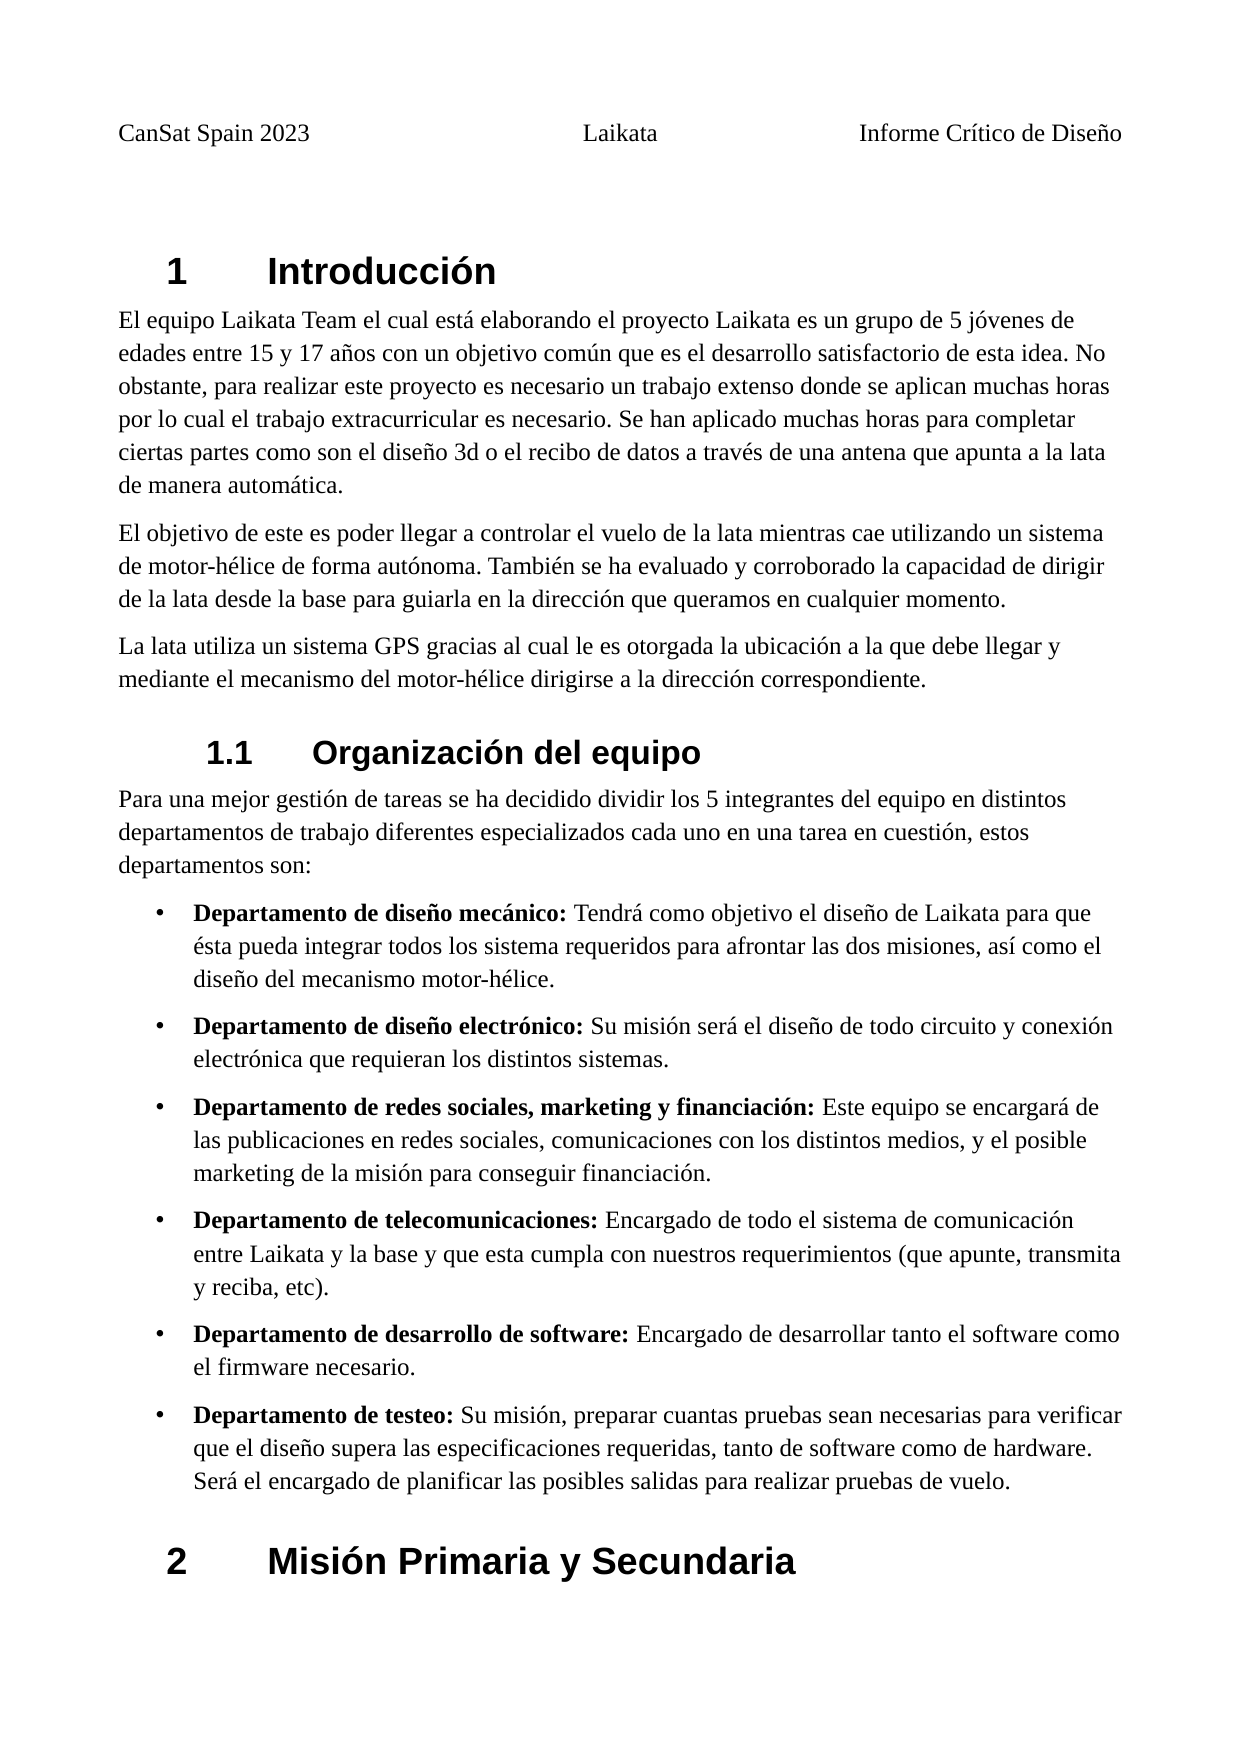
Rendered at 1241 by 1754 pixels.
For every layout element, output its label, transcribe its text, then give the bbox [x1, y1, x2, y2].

text El objetivo de este es poder llegar a controlar el vuelo de la lata mientras cae utilizando un sistema de motor-hélice de forma autónoma. También se ha evaluado y corroborado la capacidad de dirigir de la lata desde la base para guiarla en la dirección que queramos en cualquier momento. [118, 518, 1122, 613]
list Departamento de testeo: Su misión, preparar cuantas pruebas sean necesarias para verificar que el diseño supera las especificaciones requeridas, tanto de software como de hardware. Será el encargado de planificar las posibles salidas para realizar pruebas de vuelo. [156, 1400, 1122, 1495]
list Departamento de desarrollo de software: Encargado de desarrollar tanto el software como el firmware necesario. [156, 1319, 1122, 1381]
text La lata utiliza un sistema GPS gracias al cual le es otorgada la ubicación a la que debe llegar y mediante el mecanismo del motor-hélice dirigirse a la dirección correspondiente. [118, 631, 1122, 693]
subtitle Misión Primaria y Secundaria [156, 1538, 1122, 1582]
subtitle Organización del equipo [197, 733, 1122, 772]
text Para una mejor gestión de tareas se ha decidido dividir los 5 integrantes del equipo en distintos departamentos de trabajo diferentes especializados cada uno en una tarea en cuestión, estos departamentos son: [118, 784, 1122, 879]
list Departamento de diseño electrónico: Su misión será el diseño de todo circuito y conexión electrónica que requieran los distintos sistemas. [156, 1011, 1122, 1073]
list Departamento de telecomunicaciones: Encargado de todo el sistema de comunicación entre Laikata y la base y que esta cumpla con nuestros requerimientos (que apunte, transmita y reciba, etc). [156, 1206, 1122, 1300]
text El equipo Laikata Team el cual está elaborando el proyecto Laikata es un grupo de 5 jóvenes de edades entre 15 y 17 años con un objetivo común que es el desarrollo satisfactorio de esta idea. No obstante, para realizar este proyecto es necesario un trabajo extenso donde se aplican muchas horas por lo cual el trabajo extracurricular es necesario. Se han aplicado muchas horas para completar ciertas partes como son el diseño 3d o el recibo de datos a través de una antena que apunta a la lata de manera automática. [118, 305, 1122, 499]
list Departamento de redes sociales, marketing y financiación: Este equipo se encargará de las publicaciones en redes sociales, comunicaciones con los distintos medios, y el posible marketing de la misión para conseguir financiación. [156, 1092, 1122, 1187]
subtitle Introducción [156, 249, 1122, 293]
list Departamento de diseño mecánico: Tendrá como objetivo el diseño de Laikata para que ésta pueda integrar todos los sistema requeridos para afrontar las dos misiones, así como el diseño del mecanismo motor-hélice. [156, 898, 1122, 992]
